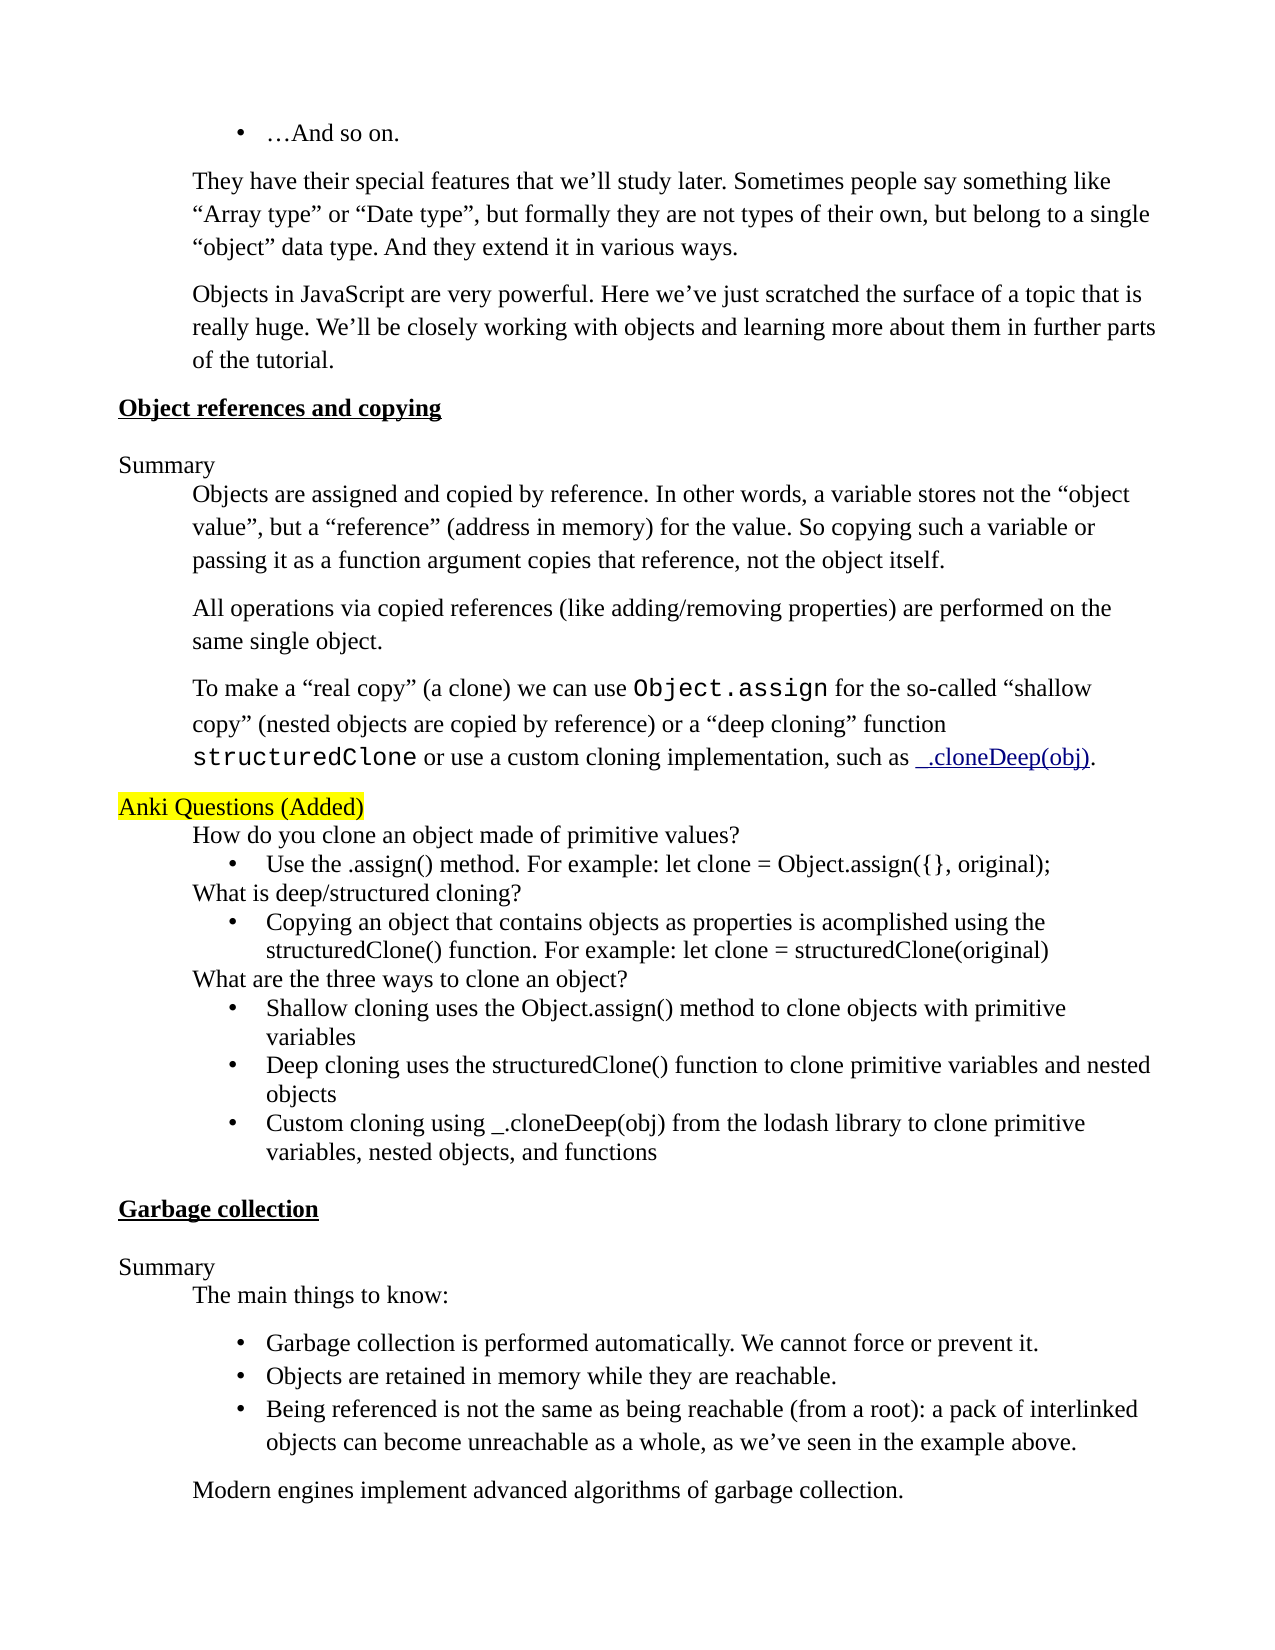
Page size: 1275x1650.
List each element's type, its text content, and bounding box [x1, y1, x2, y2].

text How do you clone an object made of primitive values? [192, 820, 1157, 849]
text Object references and copying [118, 393, 1157, 422]
list Custom cloning using _.cloneDeep(obj) from the lodash library to clone primitive variables, nested objects, and functions [228, 1108, 1157, 1165]
text They have their special features that we’ll study later. Sometimes people say something like “Array type” or “Date type”, but formally they are not types of their own, but belong to a single “object” data type. And they extend it in various ways. [192, 166, 1157, 261]
list Deep cloning uses the structuredClone() function to clone primitive variables and nested objects [228, 1050, 1157, 1108]
list Garbage collection is performed automatically. We cannot force or prevent it. [236, 1328, 1157, 1357]
text The main things to know: [192, 1280, 1157, 1309]
list Objects are retained in memory while they are reachable. [236, 1361, 1157, 1390]
text Objects in JavaScript are very powerful. Here we’ve just scratched the surface of a topic that is really huge. We’ll be closely working with objects and learning more about them in further parts of the tutorial. [192, 279, 1157, 374]
text All operations via copied references (like adding/removing properties) are performed on the same single object. [192, 593, 1157, 655]
list Use the .assign() method. For example: let clone = Object.assign({}, original); [228, 849, 1157, 878]
list Being referenced is not the same as being reachable (from a root): a pack of interlinked objects can become unreachable as a whole, as we’ve seen in the example above. [236, 1394, 1157, 1456]
text What is deep/structured cloning? [192, 878, 1157, 907]
text Summary [118, 451, 1157, 479]
text Summary [118, 1252, 1157, 1280]
text What are the three ways to clone an object? [192, 964, 1157, 993]
text Anki Questions (Added) [118, 792, 1157, 820]
list Copying an object that contains objects as properties is acomplished using the structuredClone() function. For example: let clone = structuredClone(original) [228, 907, 1157, 964]
text To make a “real copy” (a clone) we can use Object.assign for the so-called “shallow copy” (nested objects are copied by reference) or a “deep cloning” function structuredClone or use a custom cloning implementation, such as _.cloneDeep(obj). [192, 673, 1157, 772]
text Garbage collection [118, 1194, 1157, 1223]
text Modern engines implement advanced algorithms of garbage collection. [192, 1475, 1157, 1503]
list …And so on. [236, 118, 1157, 147]
list Shallow cloning uses the Object.assign() method to clone objects with primitive variables [228, 993, 1157, 1050]
text Objects are assigned and copied by reference. In other words, a variable stores not the “object value”, but a “reference” (address in memory) for the value. So copying such a variable or passing it as a function argument copies that reference, not the object itself. [192, 479, 1157, 574]
